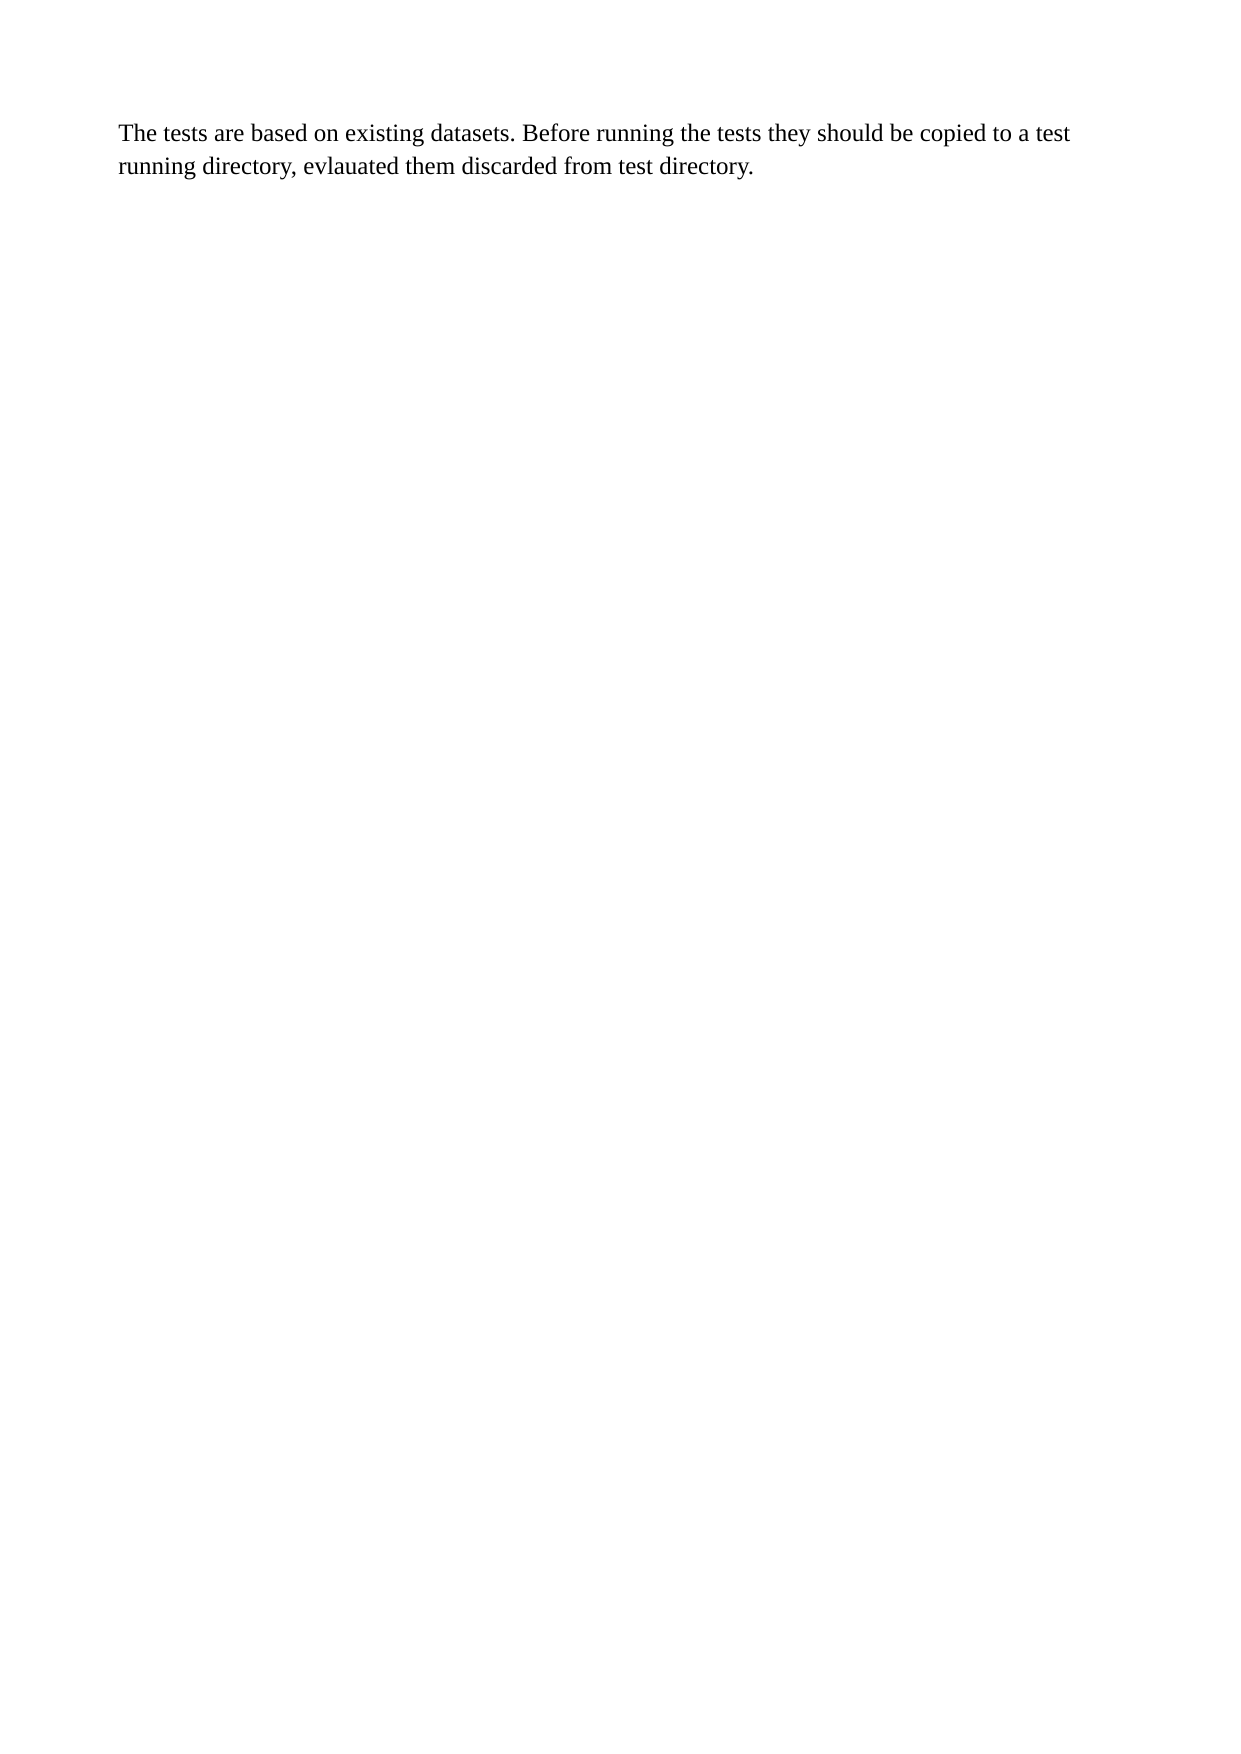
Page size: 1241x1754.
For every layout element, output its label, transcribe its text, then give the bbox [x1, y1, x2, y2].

text The tests are based on existing datasets. Before running the tests they should be copied to a test running directory, evlauated them discarded from test directory. [118, 118, 1122, 180]
